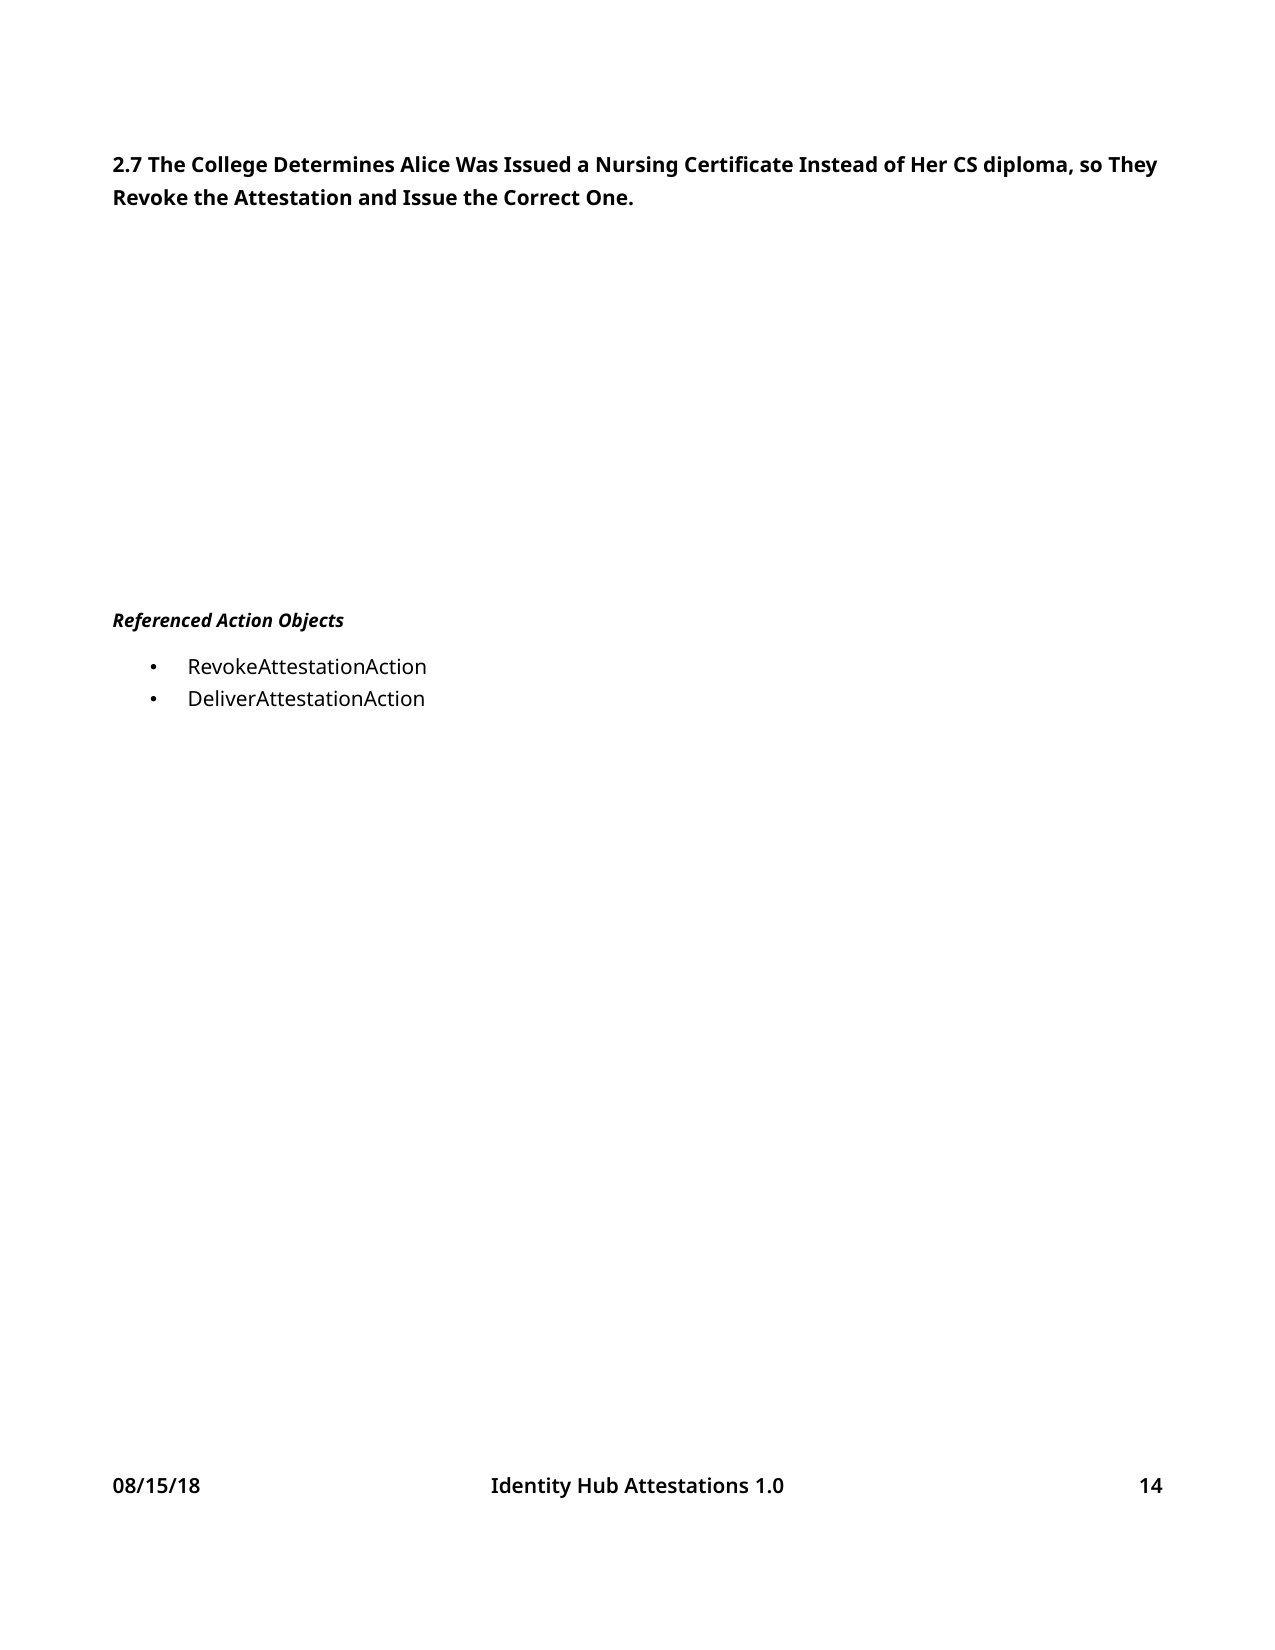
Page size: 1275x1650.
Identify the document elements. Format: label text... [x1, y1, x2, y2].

subtitle 2.7 The College Determines Alice Was Issued a Nursing Certificate Instead of Her CS diploma, so They Revoke the Attestation and Issue the Correct One. [112, 150, 1162, 211]
list RevokeAttestationAction [150, 652, 1162, 680]
list DeliverAttestationAction [150, 684, 1162, 713]
subtitle Referenced Action Objects [112, 230, 1162, 633]
